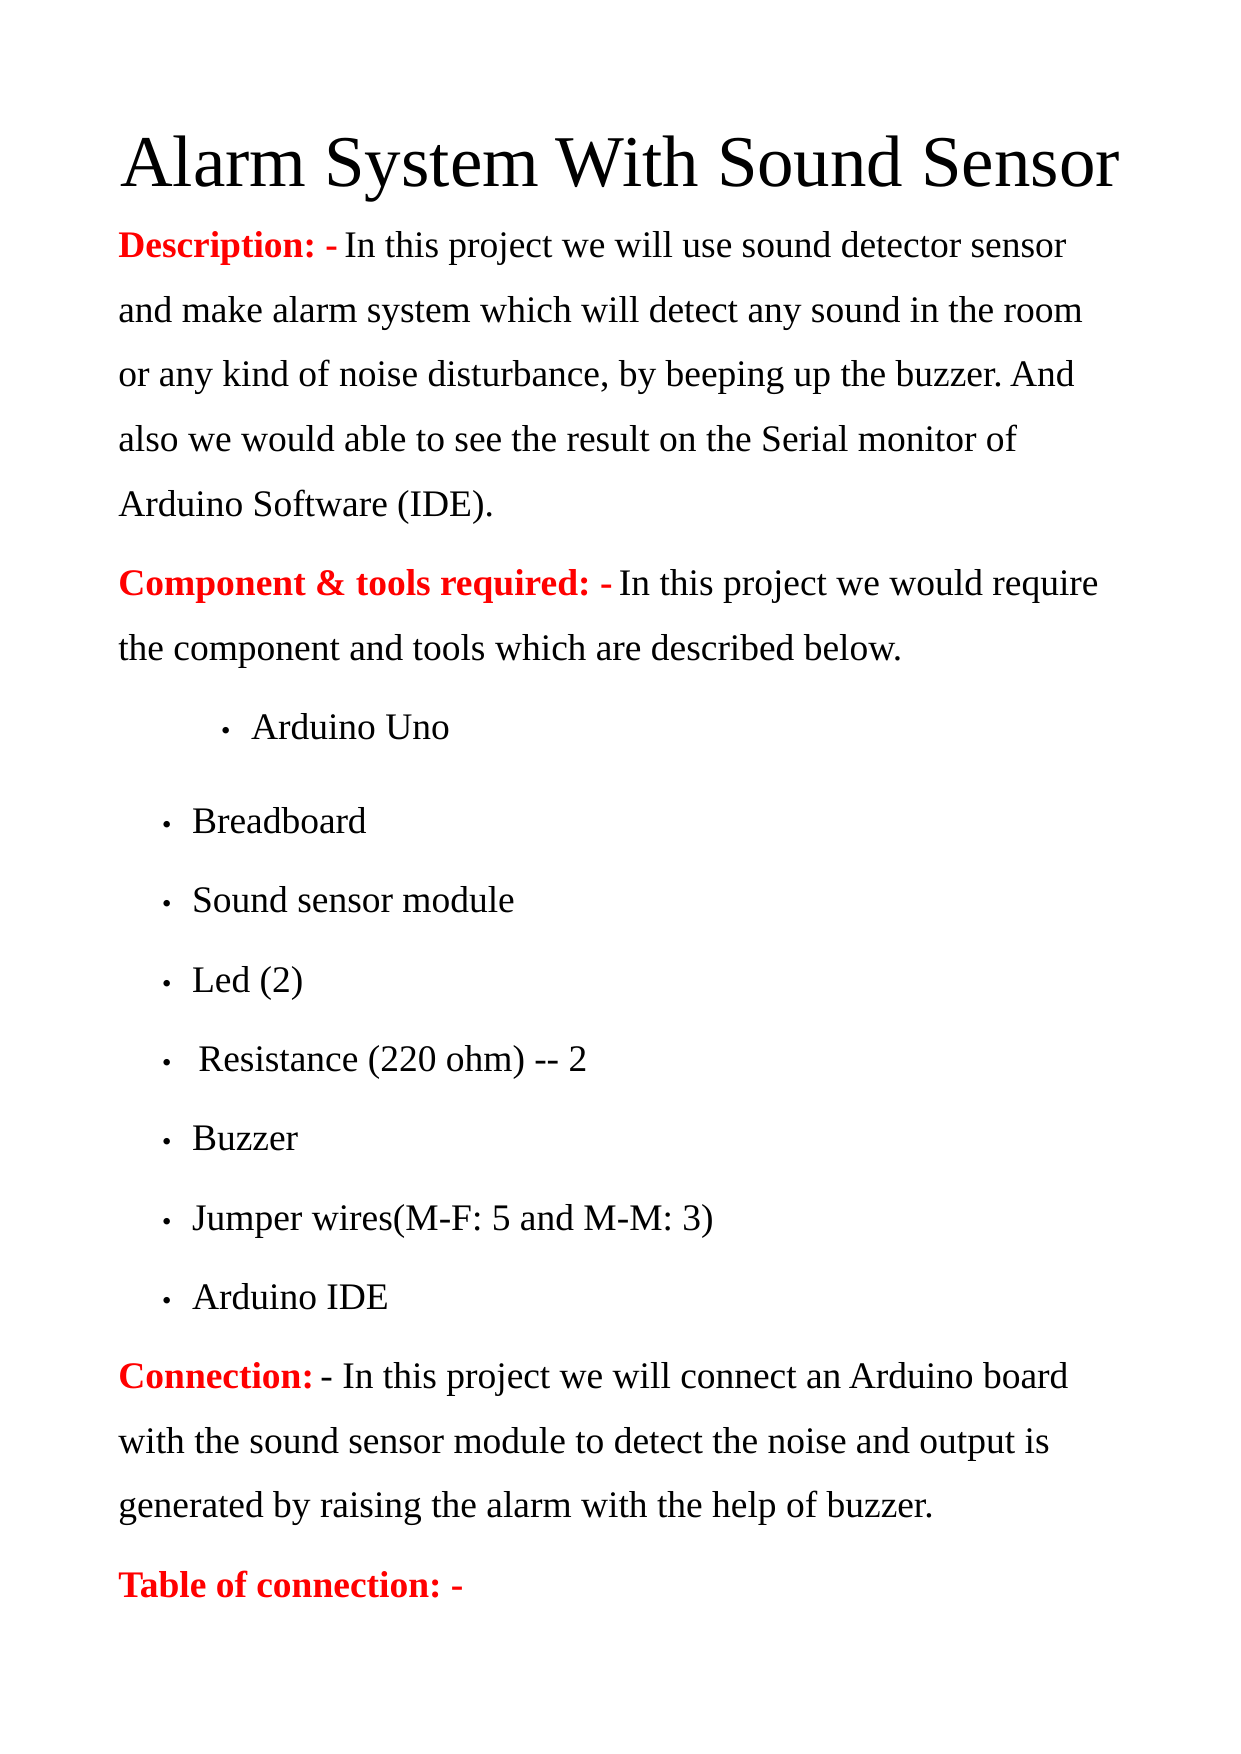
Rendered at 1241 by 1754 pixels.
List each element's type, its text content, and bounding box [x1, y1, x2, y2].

list Jumper wires(M-F: 5 and M-M: 3) [162, 1195, 1122, 1238]
list Arduino IDE [162, 1274, 1122, 1317]
list Resistance (220 ohm) -- 2 [162, 1036, 1122, 1079]
list Breadboard [162, 798, 1122, 842]
list Arduino Uno [221, 704, 1063, 747]
text Alarm System With Sound Sensor [118, 118, 1122, 202]
text Table of connection: - [118, 1562, 1122, 1605]
list Led (2) [162, 957, 1122, 1000]
text Connection: - In this project we will connect an Arduino board with the sound sensor module to detect the noise and output is generated by raising the alarm with the help of buzzer. [118, 1353, 1122, 1526]
list Buzzer [162, 1116, 1122, 1159]
text Description: - In this project we will use sound detector sensor and make alarm system which will detect any sound in the room or any kind of noise disturbance, by beeping up the buzzer. And also we would able to see the result on the Serial monitor of Arduino Software (IDE). [118, 222, 1122, 524]
list Sound sensor module [162, 878, 1122, 921]
text Component & tools required: - In this project we would require the component and tools which are described below. [118, 560, 1122, 668]
